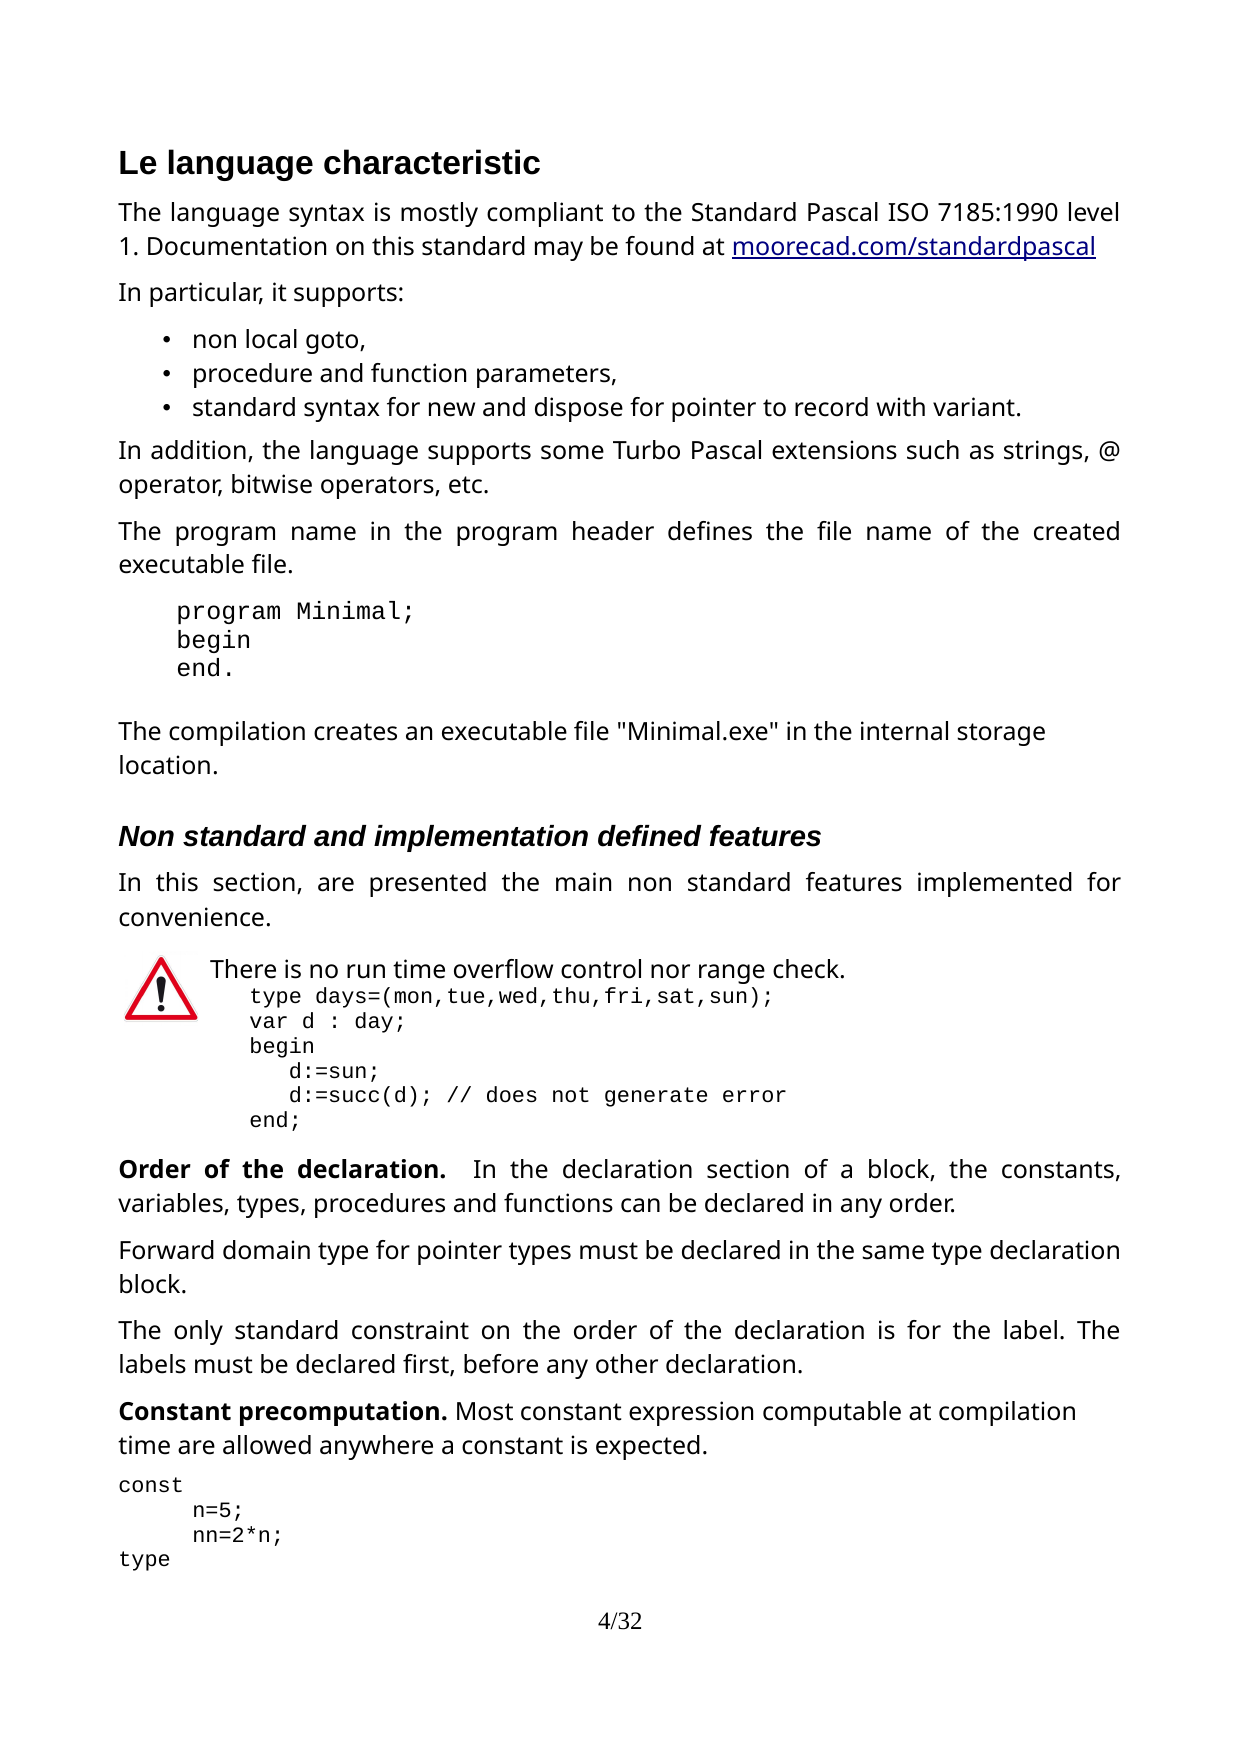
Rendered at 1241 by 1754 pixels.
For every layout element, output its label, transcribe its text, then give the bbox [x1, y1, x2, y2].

list non local goto, [162, 321, 1122, 356]
text program Minimal; [176, 599, 1122, 627]
text n=5; [118, 1499, 1122, 1524]
list procedure and function parameters, [162, 356, 1122, 389]
text The compilation creates an executable file "Minimal.exe" in the internal storage location. [118, 713, 1122, 782]
table_header There is no run time overflow control nor range check. type days=(mon,tue,wed,thu,fri,sat,sun); var d : day; begin d:=sun; d:=succ(d); // does not generate error end; [204, 946, 1123, 1140]
table_header [118, 946, 204, 1140]
picture [123, 951, 199, 1026]
text end. [176, 656, 1122, 684]
subtitle Le language characteristic [118, 143, 1122, 182]
text nn=2*n; [118, 1524, 1122, 1548]
text The only standard constraint on the order of the declaration is for the label. The labels must be declared first, before any other declaration. [118, 1313, 1122, 1381]
text Forward domain type for pointer types must be declared in the same type declaration block. [118, 1232, 1122, 1300]
text The program name in the program header defines the file name of the created executable file. [118, 513, 1122, 581]
text const [118, 1474, 1122, 1499]
text Constant precomputation. Most constant expression computable at compilation time are allowed anywhere a constant is expected. [118, 1393, 1122, 1462]
text The language syntax is mostly compliant to the Standard Pascal ISO 7185:1990 level 1. Documentation on this standard may be found at moorecad.com/standardpascal [118, 194, 1122, 262]
text begin [176, 627, 1122, 656]
text type [118, 1548, 1122, 1573]
text Order of the declaration. In the declaration section of a block, the constants, variables, types, procedures and functions can be declared in any order. [118, 1152, 1122, 1220]
text In addition, the language supports some Turbo Pascal extensions such as strings, @ operator, bitwise operators, etc. [118, 432, 1122, 501]
subtitle Non standard and implementation defined features [118, 819, 1122, 853]
text In particular, it supports: [118, 275, 1122, 309]
list standard syntax for new and dispose for pointer to record with variant. [162, 389, 1122, 424]
text In this section, are presented the main non standard features implemented for convenience. [118, 865, 1122, 933]
